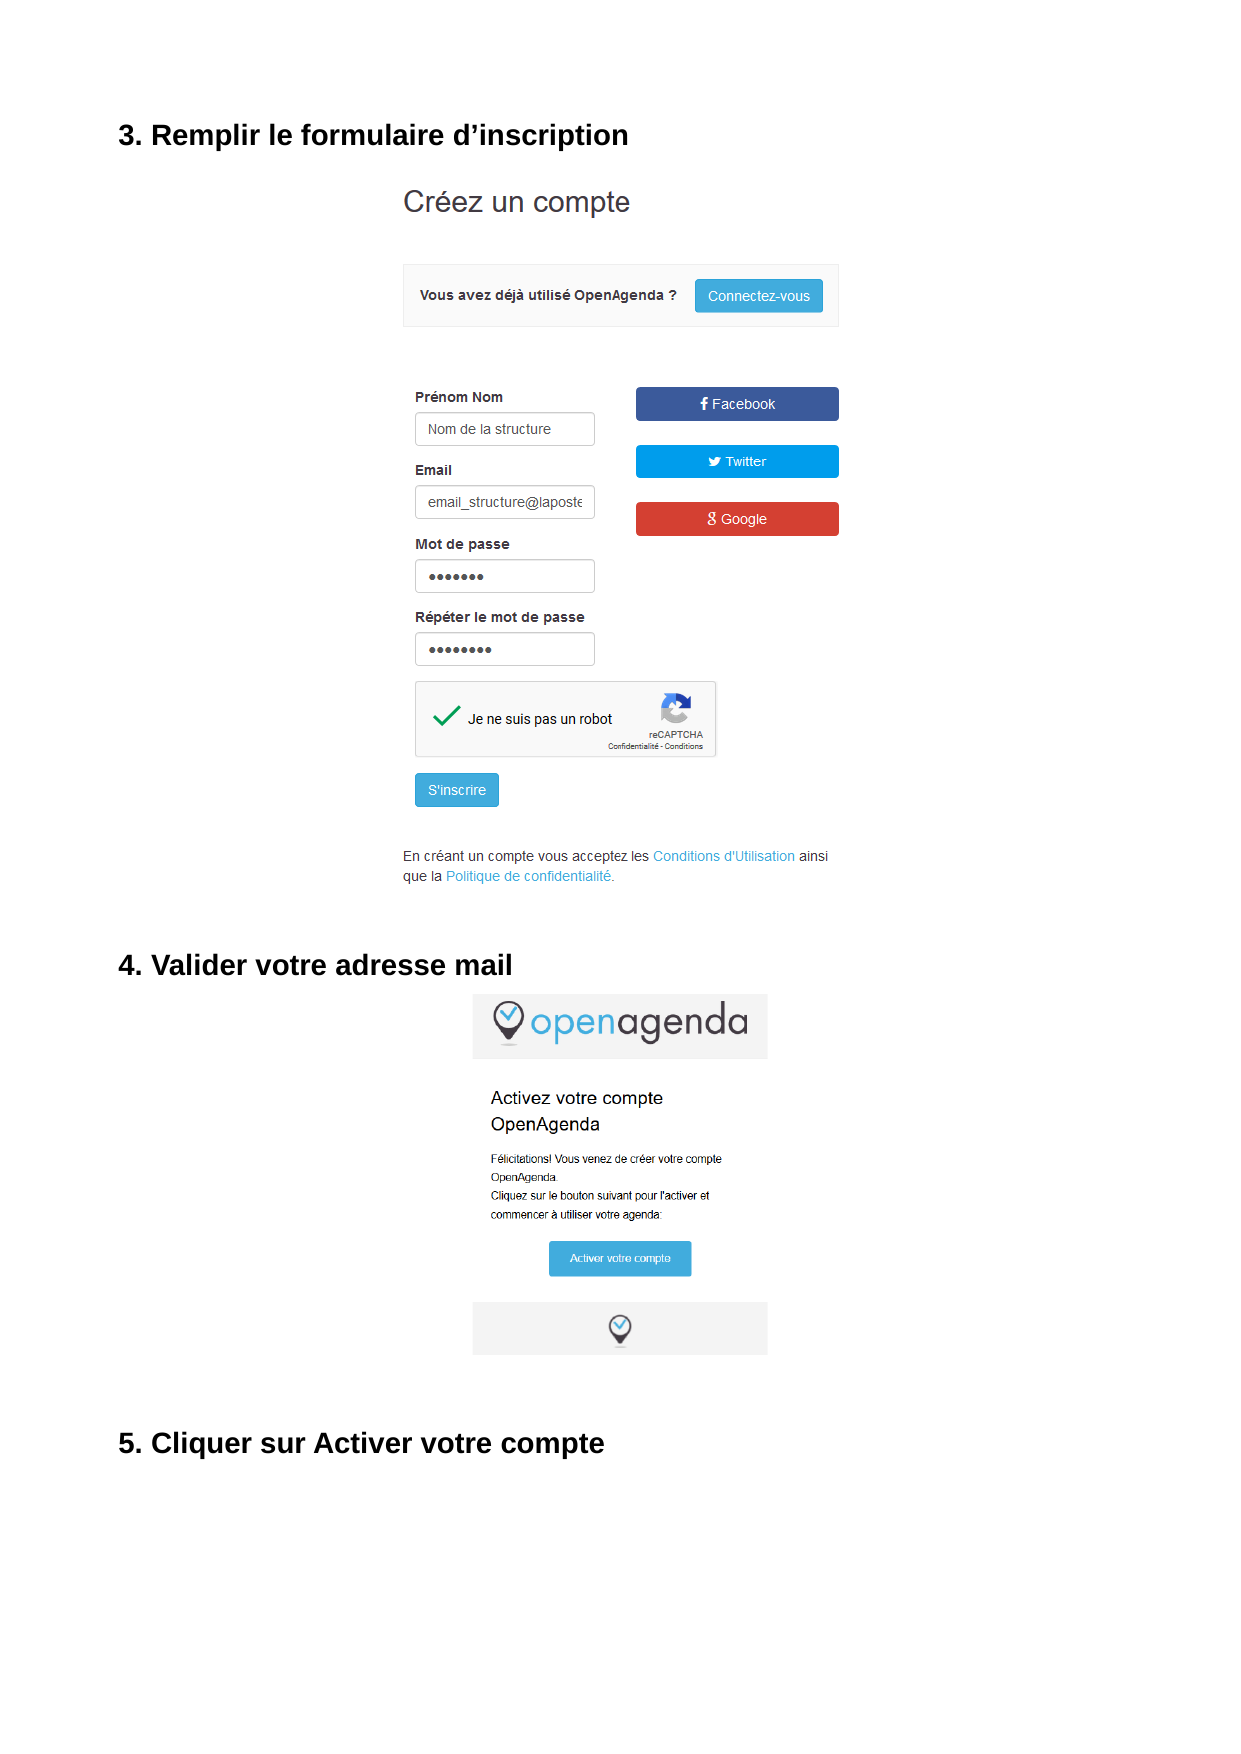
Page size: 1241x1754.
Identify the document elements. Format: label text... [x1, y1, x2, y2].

subtitle 4. Valider votre adresse mail [118, 948, 1122, 982]
subtitle 3. Remplir le formulaire d’inscription [118, 118, 1122, 152]
subtitle 5. Cliquer sur Activer votre compte [118, 1426, 1122, 1460]
picture [383, 164, 857, 905]
picture [472, 994, 768, 1355]
